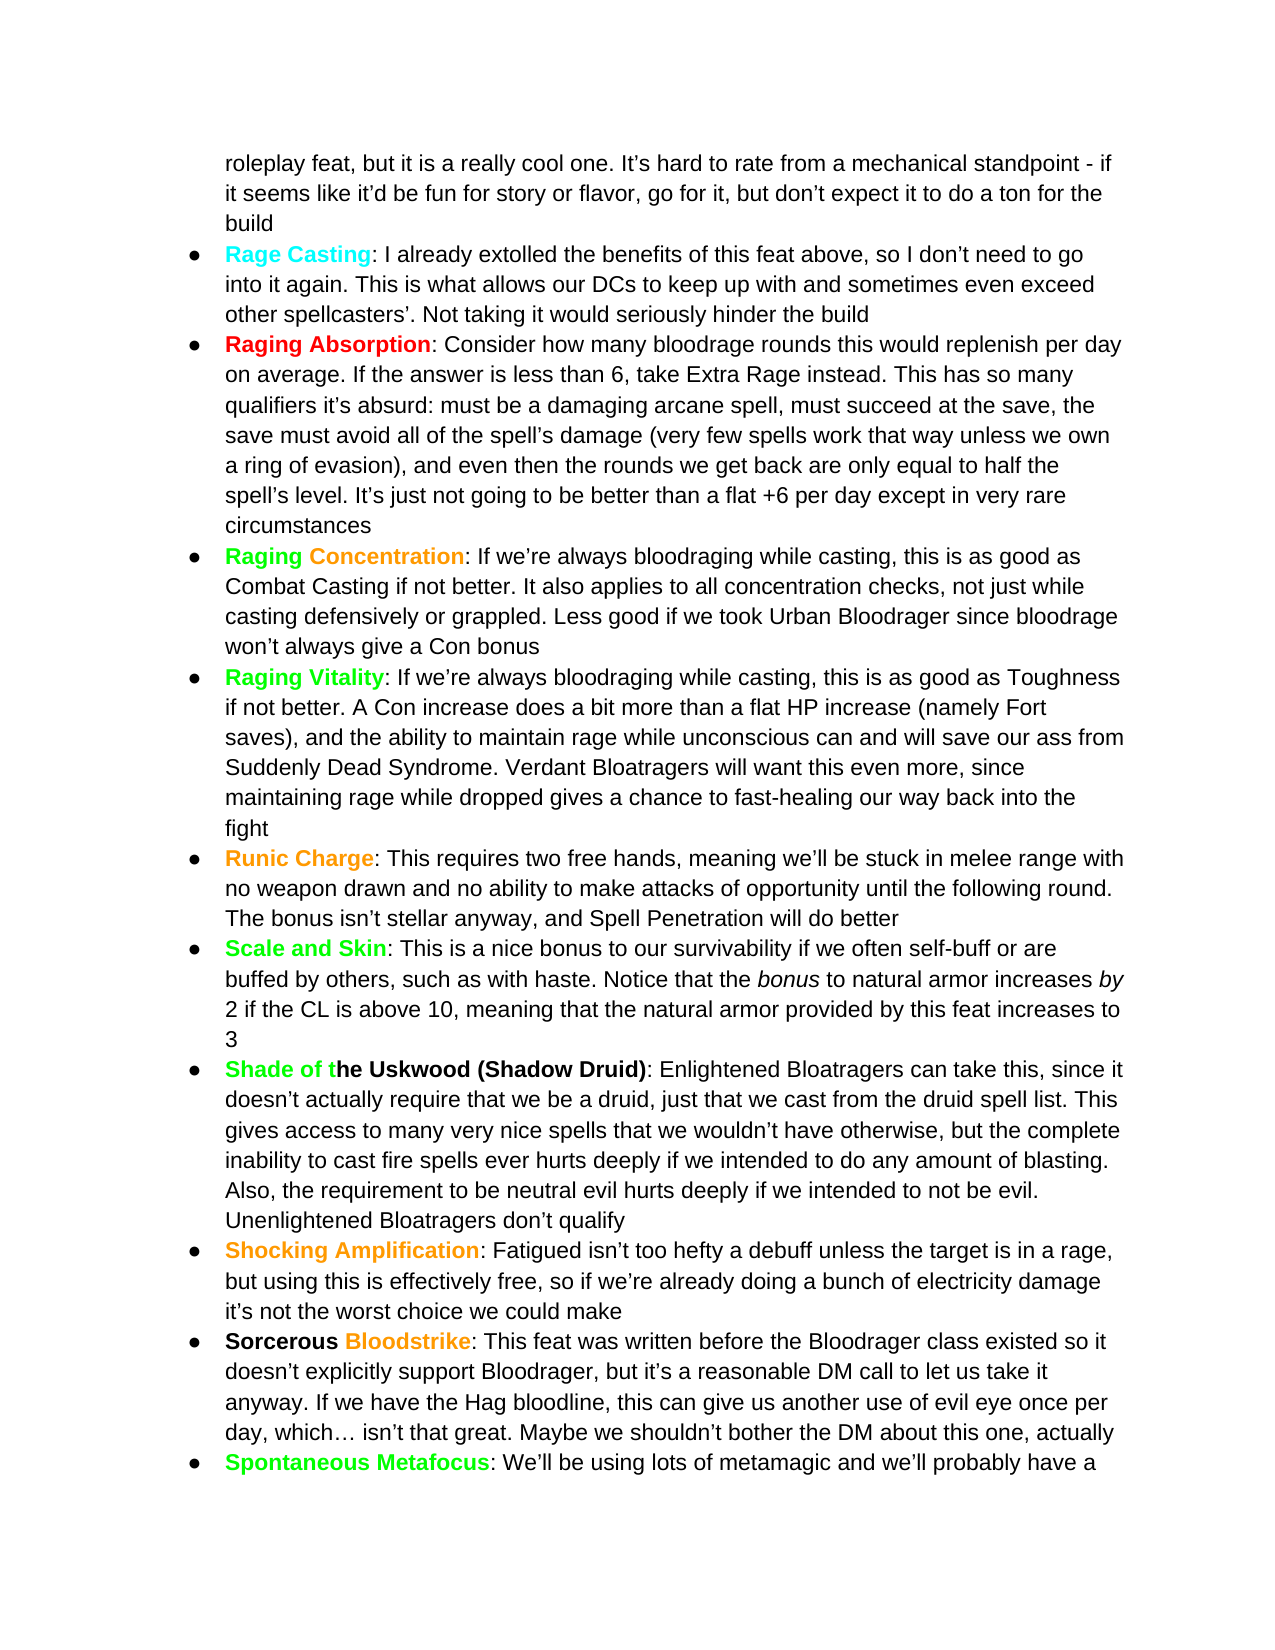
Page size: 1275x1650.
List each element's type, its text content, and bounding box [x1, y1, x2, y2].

list Raging Vitality: If we’re always bloodraging while casting, this is as good as Toughness if not better. A Con increase does a bit more than a flat HP increase (namely Fort saves), and the ability to maintain rage while unconscious can and will save our ass from Suddenly Dead Syndrome. Verdant Bloatragers will want this even more, since maintaining rage while dropped gives a chance to fast-healing our way back into the fight [187, 663, 1125, 841]
list Raging Concentration: If we’re always bloodraging while casting, this is as good as Combat Casting if not better. It also applies to all concentration checks, not just while casting defensively or grappled. Less good if we took Urban Bloodrager since bloodrage won’t always give a Con bonus [187, 543, 1125, 660]
list Rage Casting: I already extolled the benefits of this feat above, so I don’t need to go into it again. This is what allows our DCs to keep up with and sometimes even exceed other spellcasters’. Not taking it would seriously hinder the build [187, 241, 1125, 327]
list roleplay feat, but it is a really cool one. It’s hard to rate from a mechanical standpoint - if it seems like it’d be fun for story or flavor, go for it, but don’t expect it to do a ton for the build [187, 150, 1125, 237]
list Shocking Amplification: Fatigued isn’t too hefty a debuff unless the target is in a rage, but using this is effectively free, so if we’re already doing a bunch of electricity damage it’s not the worst choice we could make [187, 1237, 1125, 1324]
list Scale and Skin: This is a nice bonus to our survivability if we often self-buff or are buffed by others, such as with haste. Notice that the bonus to natural armor increases by 2 if the CL is above 10, meaning that the natural armor provided by this feat increases to 3 [187, 935, 1125, 1052]
list Spontaneous Metafocus: We’ll be using lots of metamagic and we’ll probably have a [187, 1449, 1125, 1475]
list Raging Absorption: Consider how many bloodrage rounds this would replenish per day on average. If the answer is less than 6, take Extra Rage instead. This has so many qualifiers it’s absurd: must be a damaging arcane spell, must succeed at the save, the save must avoid all of the spell’s damage (very few spells work that way unless we own a ring of evasion), and even then the rounds we get back are only equal to half the spell’s level. It’s just not going to be better than a flat +6 per day except in very rare circumstances [187, 331, 1125, 539]
list Runic Charge: This requires two free hands, meaning we’ll be stuck in melee range with no weapon drawn and no ability to make attacks of opportunity until the following round. The bonus isn’t stellar anyway, and Spell Penetration will do better [187, 845, 1125, 932]
list Sorcerous Bloodstrike: This feat was written before the Bloodrager class existed so it doesn’t explicitly support Bloodrager, but it’s a reasonable DM call to let us take it anyway. If we have the Hag bloodline, this can give us another use of evil eye once per day, which… isn’t that great. Maybe we shouldn’t bother the DM about this one, actually [187, 1328, 1125, 1445]
list Shade of the Uskwood (Shadow Druid): Enlightened Bloatragers can take this, since it doesn’t actually require that we be a druid, just that we cast from the druid spell list. This gives access to many very nice spells that we wouldn’t have otherwise, but the complete inability to cast fire spells ever hurts deeply if we intended to do any amount of blasting. Also, the requirement to be neutral evil hurts deeply if we intended to not be evil. Unenlightened Bloatragers don’t qualify [187, 1056, 1125, 1234]
